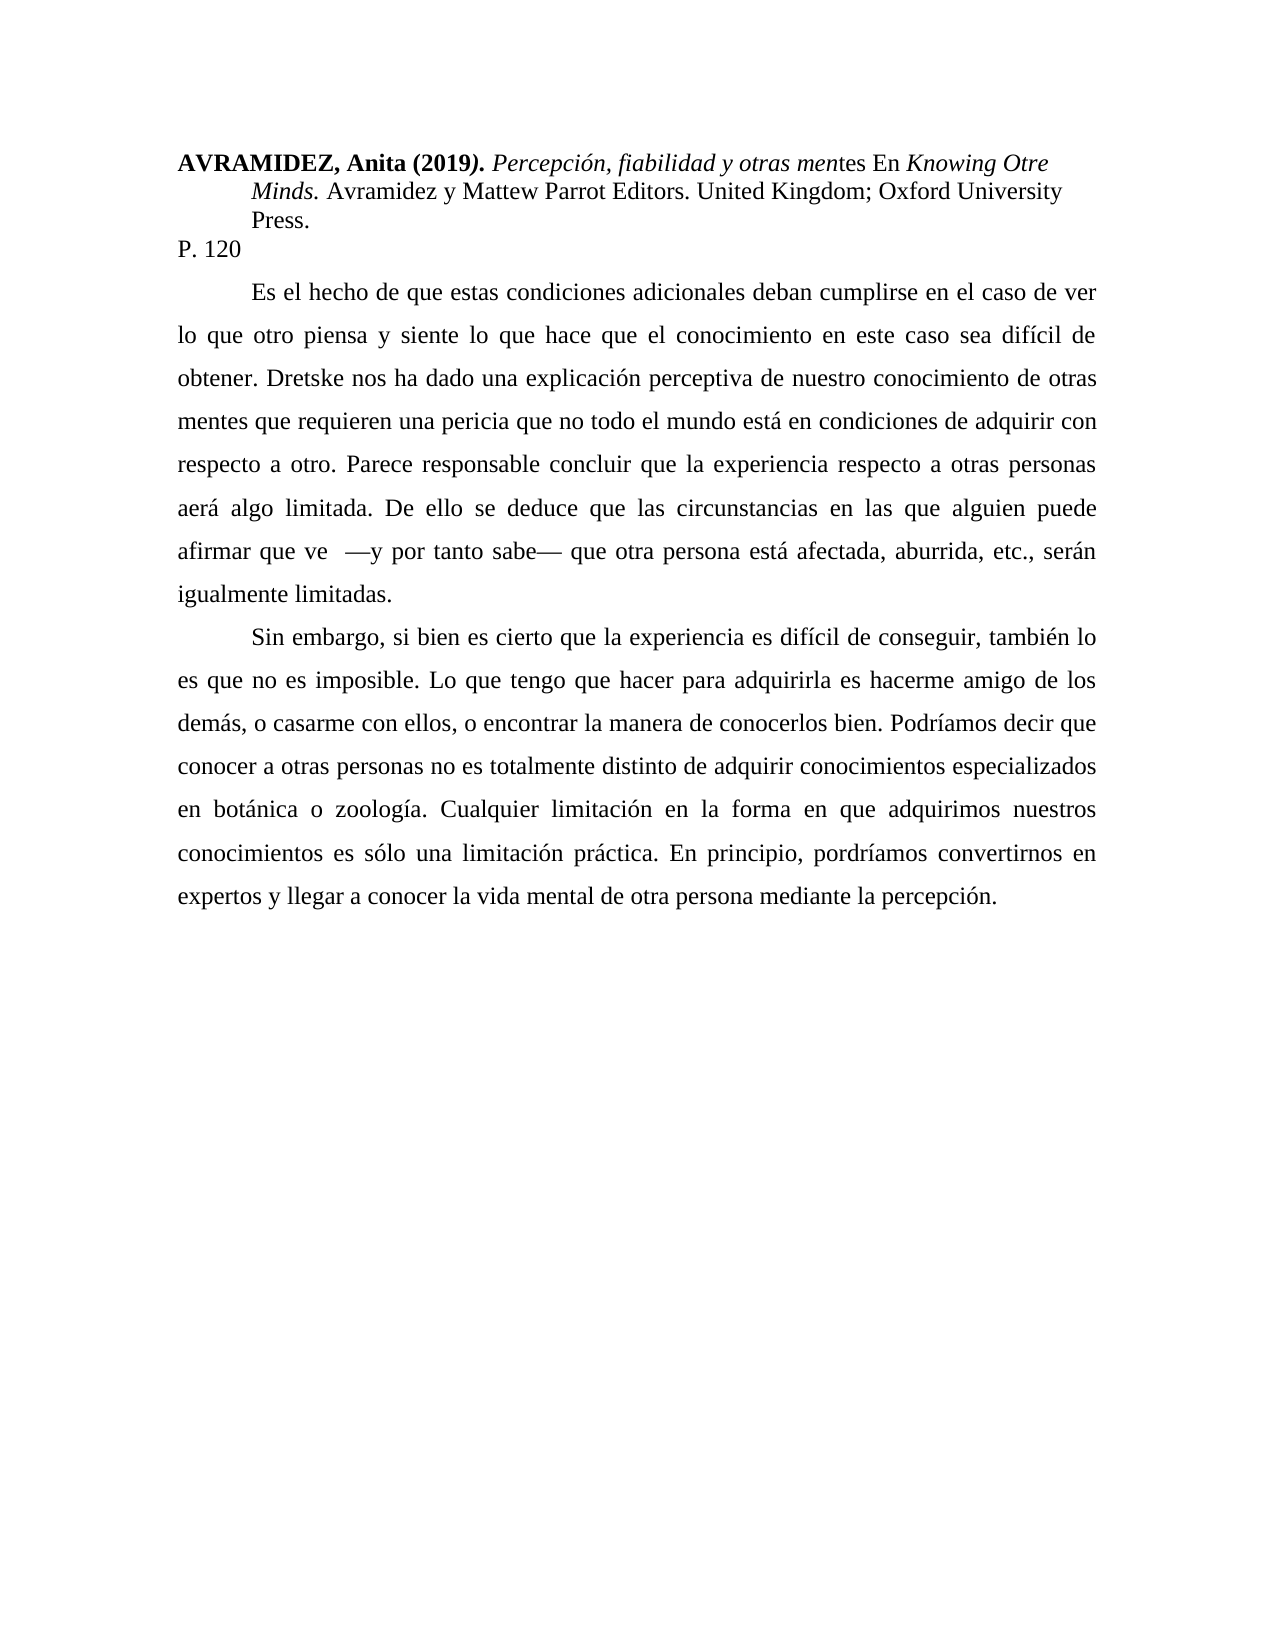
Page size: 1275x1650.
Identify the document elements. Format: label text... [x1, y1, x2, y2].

text P. 120 [177, 234, 1098, 263]
text Sin embargo, si bien es cierto que la experiencia es difícil de conseguir, también lo es que no es imposible. Lo que tengo que hacer para adquirirla es hacerme amigo de los demás, o casarme con ellos, o encontrar la manera de conocerlos bien. Podríamos decir que conocer a otras personas no es totalmente distinto de adquirir conocimientos especializados en botánica o zoología. Cualquier limitación en la forma en que adquirimos nuestros conocimientos es sólo una limitación práctica. En principio, pordríamos convertirnos en expertos y llegar a conocer la vida mental de otra persona mediante la percepción. [177, 622, 1098, 909]
text AVRAMIDEZ, Anita (2019). Percepción, fiabilidad y otras mentes En Knowing Otre Minds. Avramidez y Mattew Parrot Editors. United Kingdom; Oxford University Press. [177, 148, 1098, 234]
text Es el hecho de que estas condiciones adicionales deban cumplirse en el caso de ver lo que otro piensa y siente lo que hace que el conocimiento en este caso sea difícil de obtener. Dretske nos ha dado una explicación perceptiva de nuestro conocimiento de otras mentes que requieren una pericia que no todo el mundo está en condiciones de adquirir con respecto a otro. Parece responsable concluir que la experiencia respecto a otras personas aerá algo limitada. De ello se deduce que las circunstancias en las que alguien puede afirmar que ve —y por tanto sabe— que otra persona está afectada, aburrida, etc., serán igualmente limitadas. [177, 277, 1098, 608]
